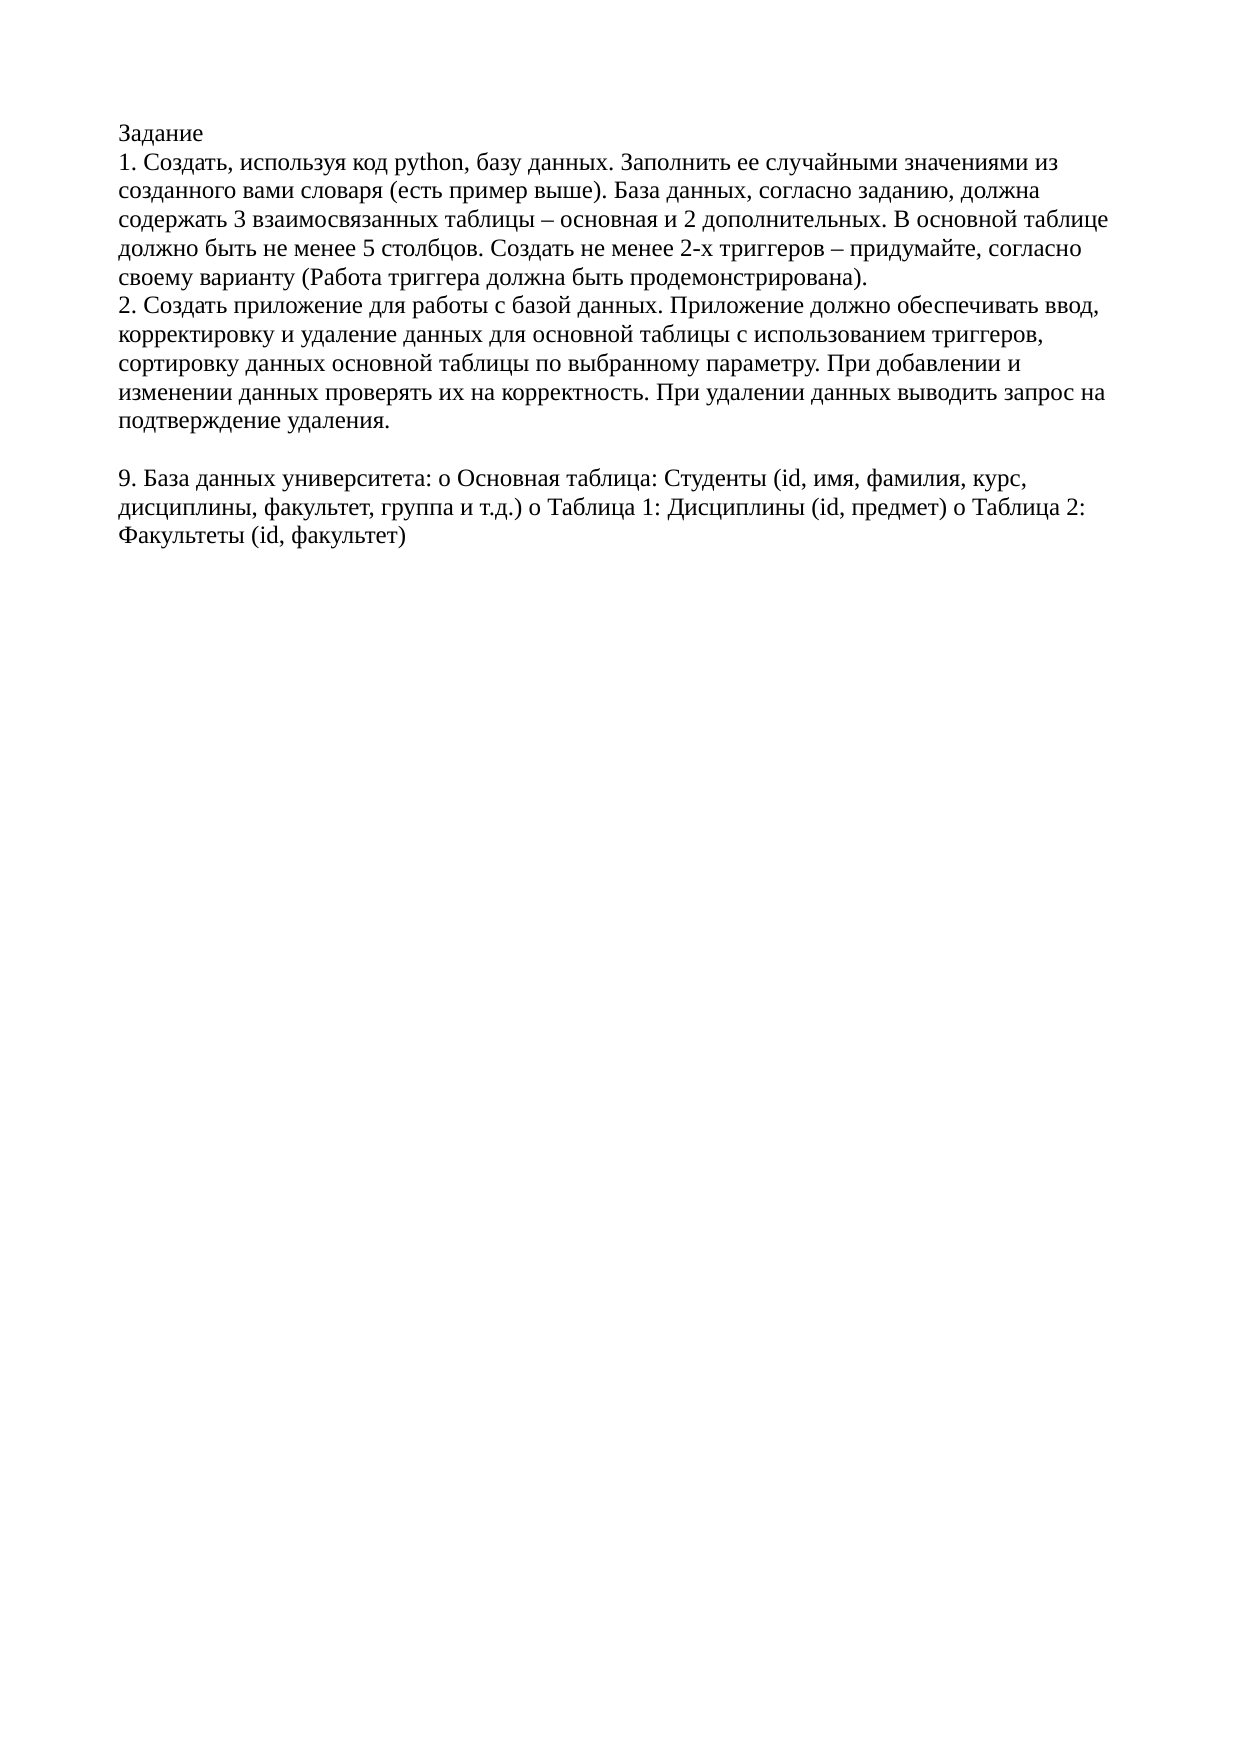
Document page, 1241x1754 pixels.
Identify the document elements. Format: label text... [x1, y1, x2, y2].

text 9. База данных университета: o Основная таблица: Студенты (id, имя, фамилия, курс, дисциплины, факультет, группа и т.д.) o Таблица 1: Дисциплины (id, предмет) o Таблица 2: Факультеты (id, факультет) [118, 463, 1122, 549]
text 1. Создать, используя код python, базу данных. Заполнить ее случайными значениями из созданного вами словаря (есть пример выше). База данных, согласно заданию, должна содержать 3 взаимосвязанных таблицы – основная и 2 дополнительных. В основной таблице должно быть не менее 5 столбцов. Создать не менее 2-х триггеров – придумайте, согласно своему варианту (Работа триггера должна быть продемонстрирована). [118, 147, 1122, 291]
text Задание [118, 118, 1122, 147]
text 2. Создать приложение для работы с базой данных. Приложение должно обеспечивать ввод, корректировку и удаление данных для основной таблицы с использованием триггеров, сортировку данных основной таблицы по выбранному параметру. При добавлении и изменении данных проверять их на корректность. При удалении данных выводить запрос на подтверждение удаления. [118, 291, 1122, 434]
